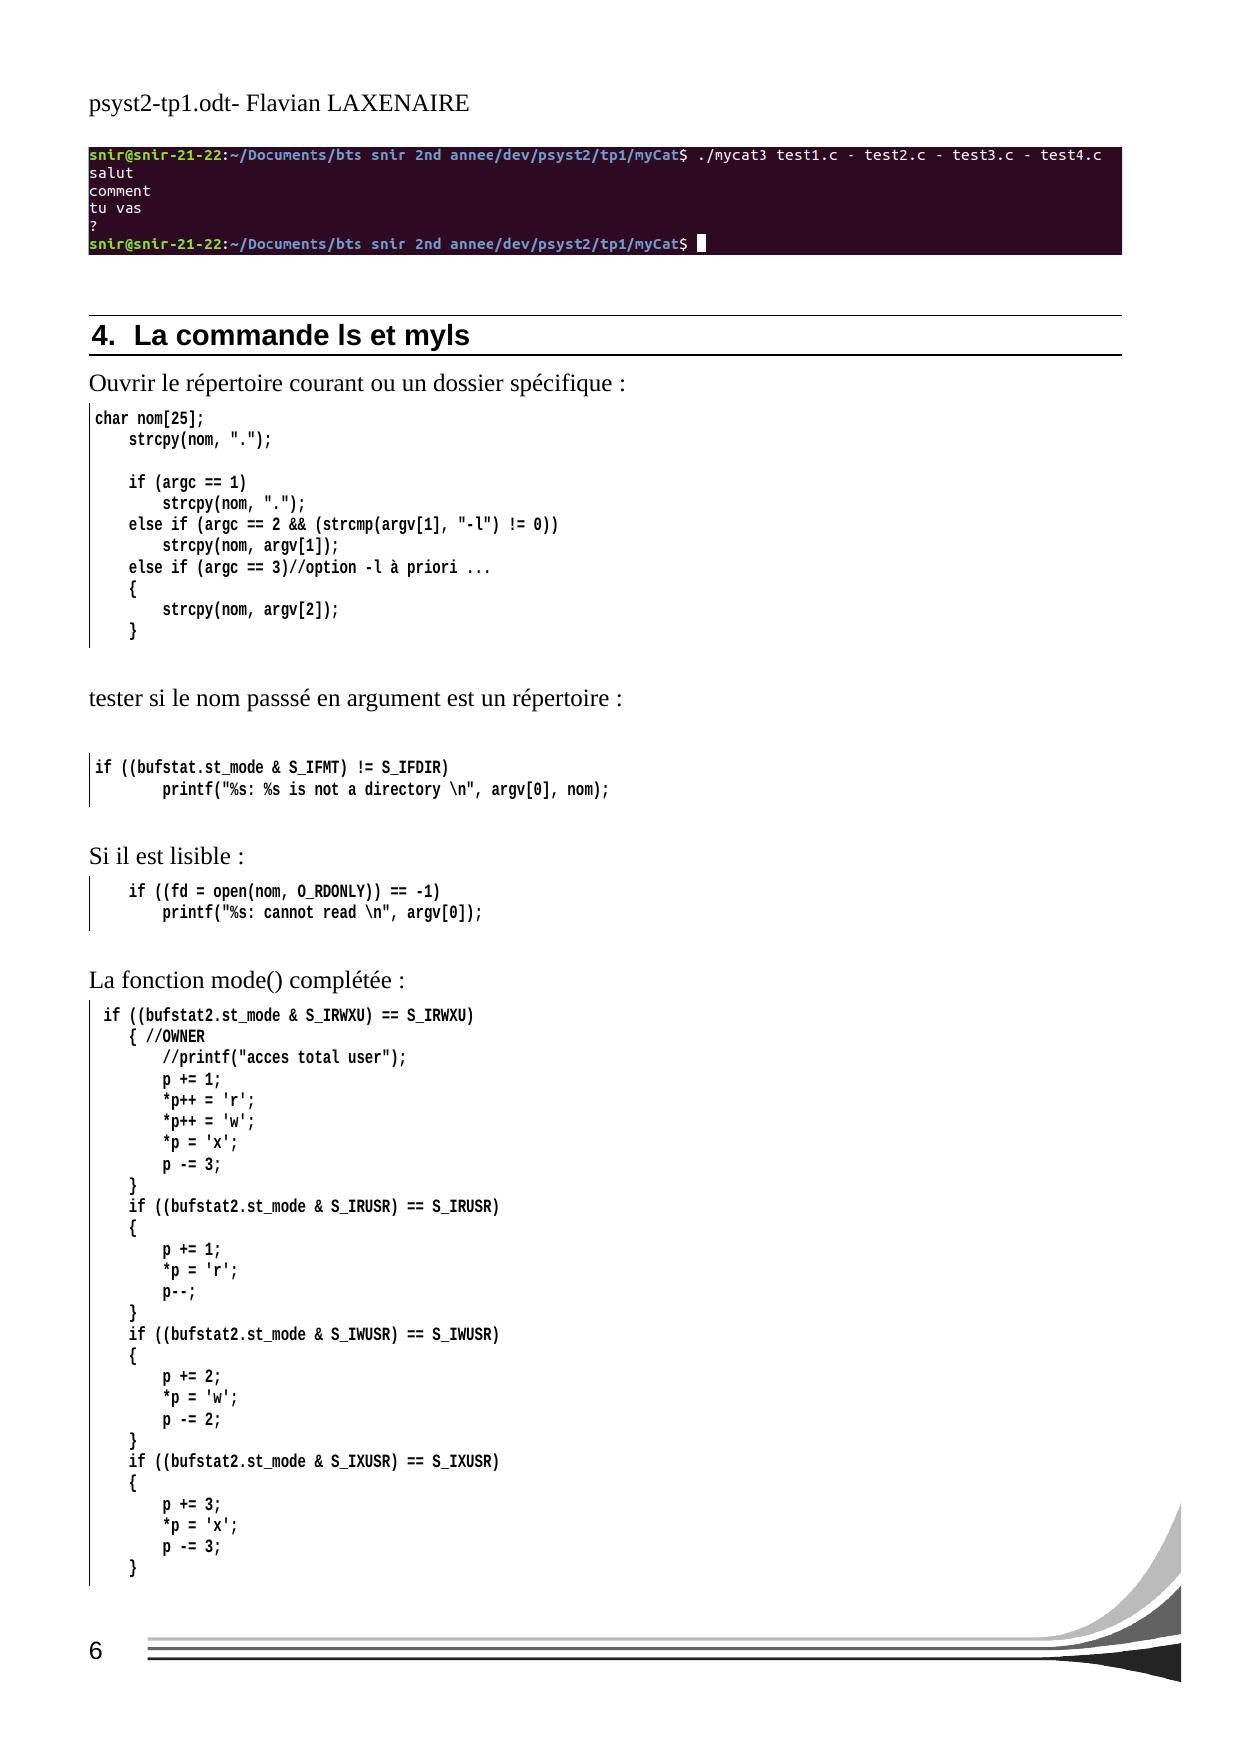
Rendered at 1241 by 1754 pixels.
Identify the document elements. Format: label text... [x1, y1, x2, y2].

text p += 3; [90, 1494, 1122, 1516]
text } [90, 1303, 1122, 1324]
text strcpy(nom, argv[1]); [90, 536, 1122, 557]
text *p = 'w'; [90, 1388, 1122, 1409]
text p -= 3; [90, 1154, 1122, 1176]
text strcpy(nom, argv[2]); [90, 600, 1122, 621]
text if ((fd = open(nom, O_RDONLY)) == -1) [90, 876, 1122, 903]
text { [90, 1346, 1122, 1367]
text if ((bufstat2.st_mode & S_IXUSR) == S_IXUSR) [90, 1452, 1122, 1473]
text *p = 'x'; [90, 1516, 147, 1537]
text p -= 3; [90, 1537, 147, 1558]
text Ouvrir le répertoire courant ou un dossier spécifique : [88, 368, 1122, 397]
text else if (argc == 2 && (strcmp(argv[1], "-l") != 0)) [90, 515, 1122, 536]
text { [90, 1473, 1122, 1494]
text //printf("acces total user"); [90, 1048, 1122, 1069]
text } [90, 621, 1122, 648]
text if ((bufstat.st_mode & S_IFMT) != S_IFDIR) [88, 752, 1122, 779]
text *p = 'x'; [90, 1133, 1122, 1154]
text } [90, 1558, 147, 1586]
text { [90, 1218, 1122, 1239]
text if ((bufstat2.st_mode & S_IRWXU) == S_IRWXU) [90, 1000, 1122, 1027]
text *p++ = 'r'; [90, 1091, 1122, 1112]
text *p = 'r'; [90, 1261, 1122, 1282]
text Si il est lisible : [88, 841, 1122, 870]
text strcpy(nom, "."); [90, 494, 1122, 515]
text printf("%s: cannot read \n", argv[0]); [90, 903, 1122, 931]
text if ((bufstat2.st_mode & S_IRUSR) == S_IRUSR) [90, 1197, 1122, 1218]
picture [88, 147, 1123, 255]
text strcpy(nom, "."); [90, 430, 1122, 451]
subtitle La commande ls et myls [88, 316, 1122, 356]
text p += 1; [90, 1069, 1122, 1091]
text La fonction mode() complétée : [88, 965, 1122, 994]
text else if (argc == 3)//option -l à priori ... [90, 557, 1122, 579]
picture [147, 1500, 1182, 1683]
text tester si le nom passsé en argument est un répertoire : [88, 683, 1122, 712]
text p += 1; [90, 1239, 1122, 1261]
text p -= 2; [90, 1409, 1122, 1431]
text if (argc == 1) [90, 472, 1122, 494]
text } [90, 1176, 1122, 1197]
text p += 2; [90, 1367, 1122, 1388]
text { [90, 579, 1122, 600]
text p--; [90, 1282, 1122, 1303]
text printf("%s: %s is not a directory \n", argv[0], nom); [90, 779, 1122, 807]
text } [90, 1431, 1122, 1452]
text if ((bufstat2.st_mode & S_IWUSR) == S_IWUSR) [90, 1324, 1122, 1346]
text char nom[25]; [90, 403, 1122, 430]
text { //OWNER [90, 1027, 1122, 1048]
text *p++ = 'w'; [90, 1112, 1122, 1133]
